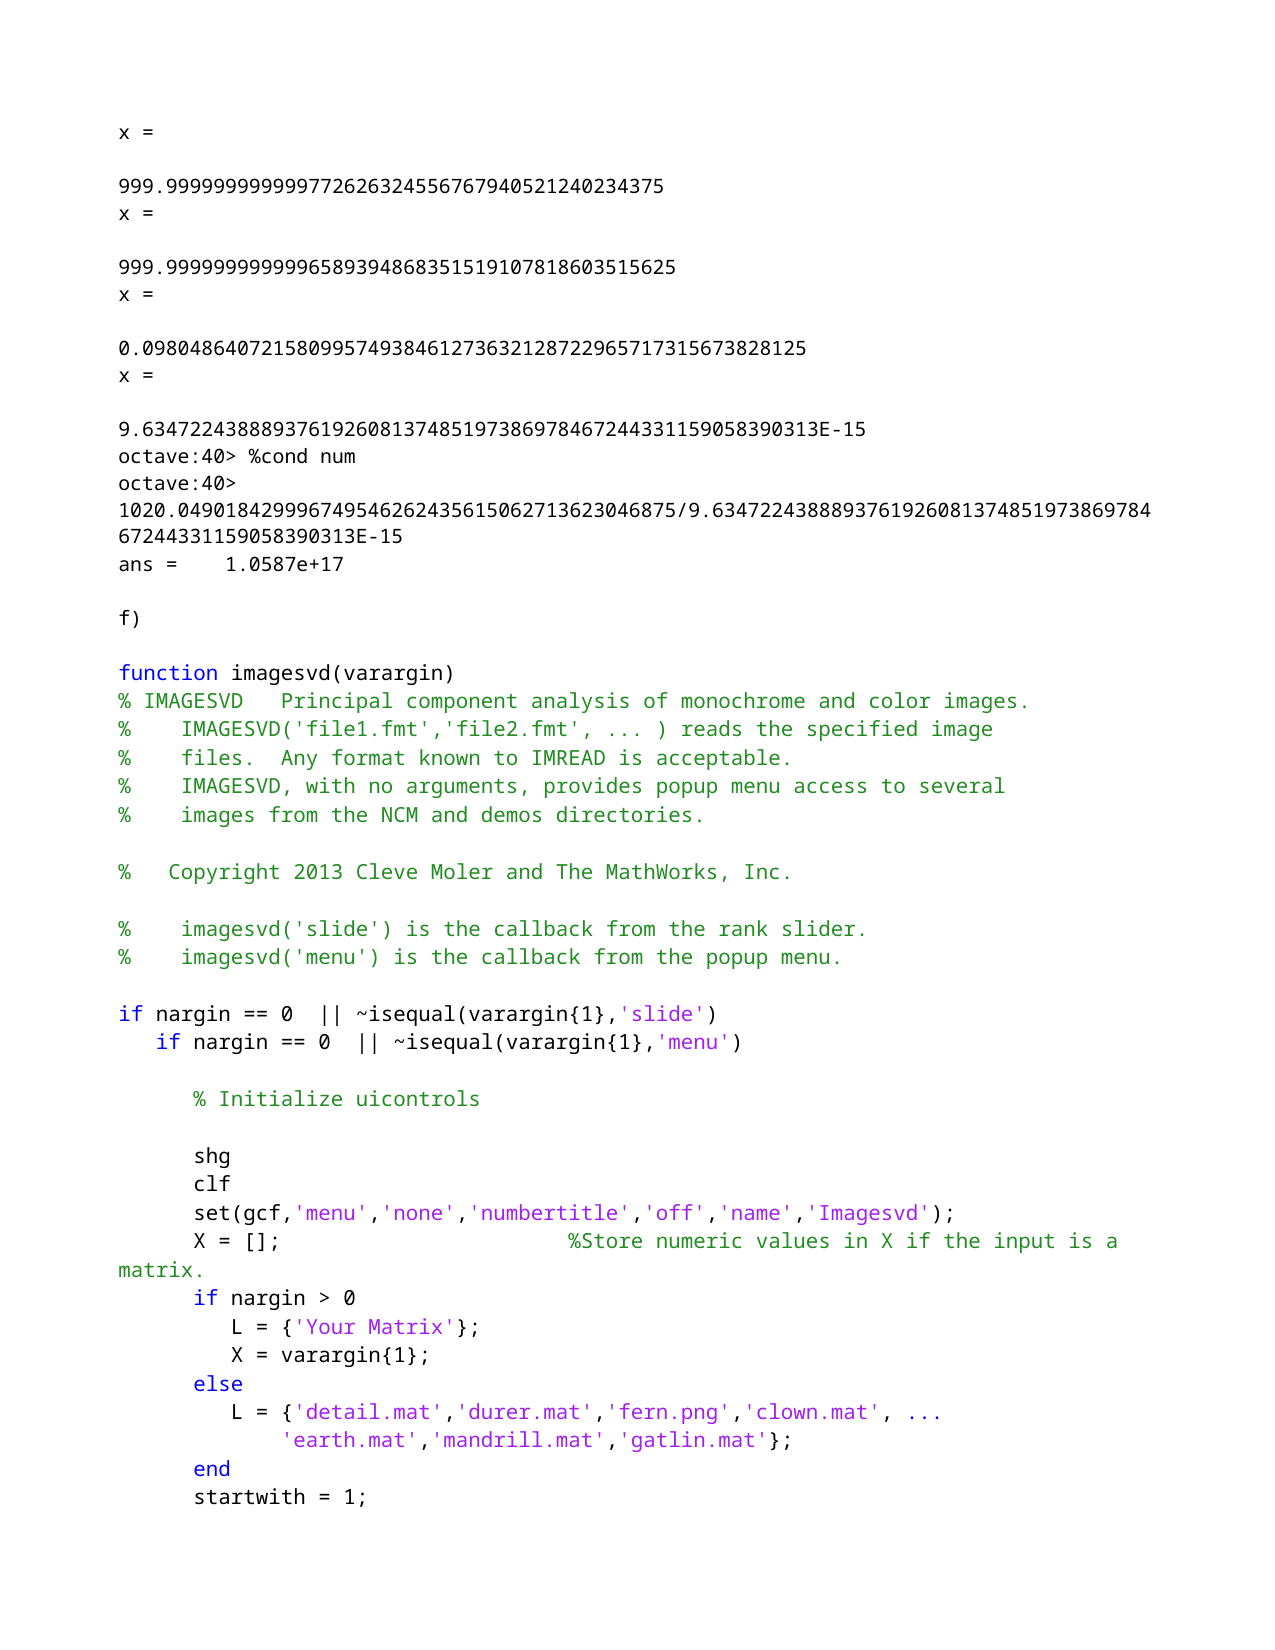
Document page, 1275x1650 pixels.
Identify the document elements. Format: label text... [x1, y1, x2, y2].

text set(gcf,'menu','none','numbertitle','off','name','Imagesvd'); [118, 1198, 1157, 1226]
text x = [118, 280, 1157, 307]
text if nargin > 0 [118, 1283, 1157, 1312]
text function imagesvd(varargin) [118, 658, 1157, 686]
text end [118, 1454, 1157, 1482]
text X = varargin{1}; [118, 1340, 1157, 1369]
text 9.634722438889376192608137485197386978467244331159058390313E-15 [118, 415, 1157, 442]
text f) [118, 604, 1157, 631]
text % imagesvd('slide') is the callback from the rank slider. [118, 914, 1157, 942]
text octave:40> %cond num [118, 442, 1157, 469]
text if nargin == 0 || ~isequal(varargin{1},'menu') [118, 1027, 1157, 1056]
text shg [118, 1141, 1157, 1169]
text % IMAGESVD('file1.fmt','file2.fmt', ... ) reads the specified image [118, 714, 1157, 743]
text octave:40> 1020.049018429996749546262435615062713623046875/9.634722438889376192608137485197386978467244331159058390313E-15 [118, 469, 1157, 550]
text % IMAGESVD, with no arguments, provides popup menu access to several [118, 771, 1157, 800]
text 0.09804864072158099574938461273632128722965717315673828125 [118, 334, 1157, 361]
text startwith = 1; [118, 1482, 1157, 1511]
text % imagesvd('menu') is the callback from the popup menu. [118, 942, 1157, 971]
text else [118, 1369, 1157, 1397]
text % images from the NCM and demos directories. [118, 800, 1157, 828]
text % files. Any format known to IMREAD is acceptable. [118, 743, 1157, 771]
text 999.999999999999772626324556767940521240234375 [118, 172, 1157, 199]
text L = {'detail.mat','durer.mat','fern.png','clown.mat', ... [118, 1397, 1157, 1426]
text x = [118, 199, 1157, 226]
text % Copyright 2013 Cleve Moler and The MathWorks, Inc. [118, 857, 1157, 885]
text % Initialize uicontrols [118, 1084, 1157, 1113]
text x = [118, 118, 1157, 145]
text clf [118, 1169, 1157, 1198]
text 999.9999999999996589394868351519107818603515625 [118, 253, 1157, 280]
text % IMAGESVD Principal component analysis of monochrome and color images. [118, 686, 1157, 714]
text L = {'Your Matrix'}; [118, 1312, 1157, 1340]
text 'earth.mat','mandrill.mat','gatlin.mat'}; [118, 1426, 1157, 1454]
text X = []; %Store numeric values in X if the input is a matrix. [118, 1226, 1157, 1283]
text x = [118, 361, 1157, 388]
text ans = 1.0587e+17 [118, 550, 1157, 577]
text if nargin == 0 || ~isequal(varargin{1},'slide') [118, 999, 1157, 1027]
